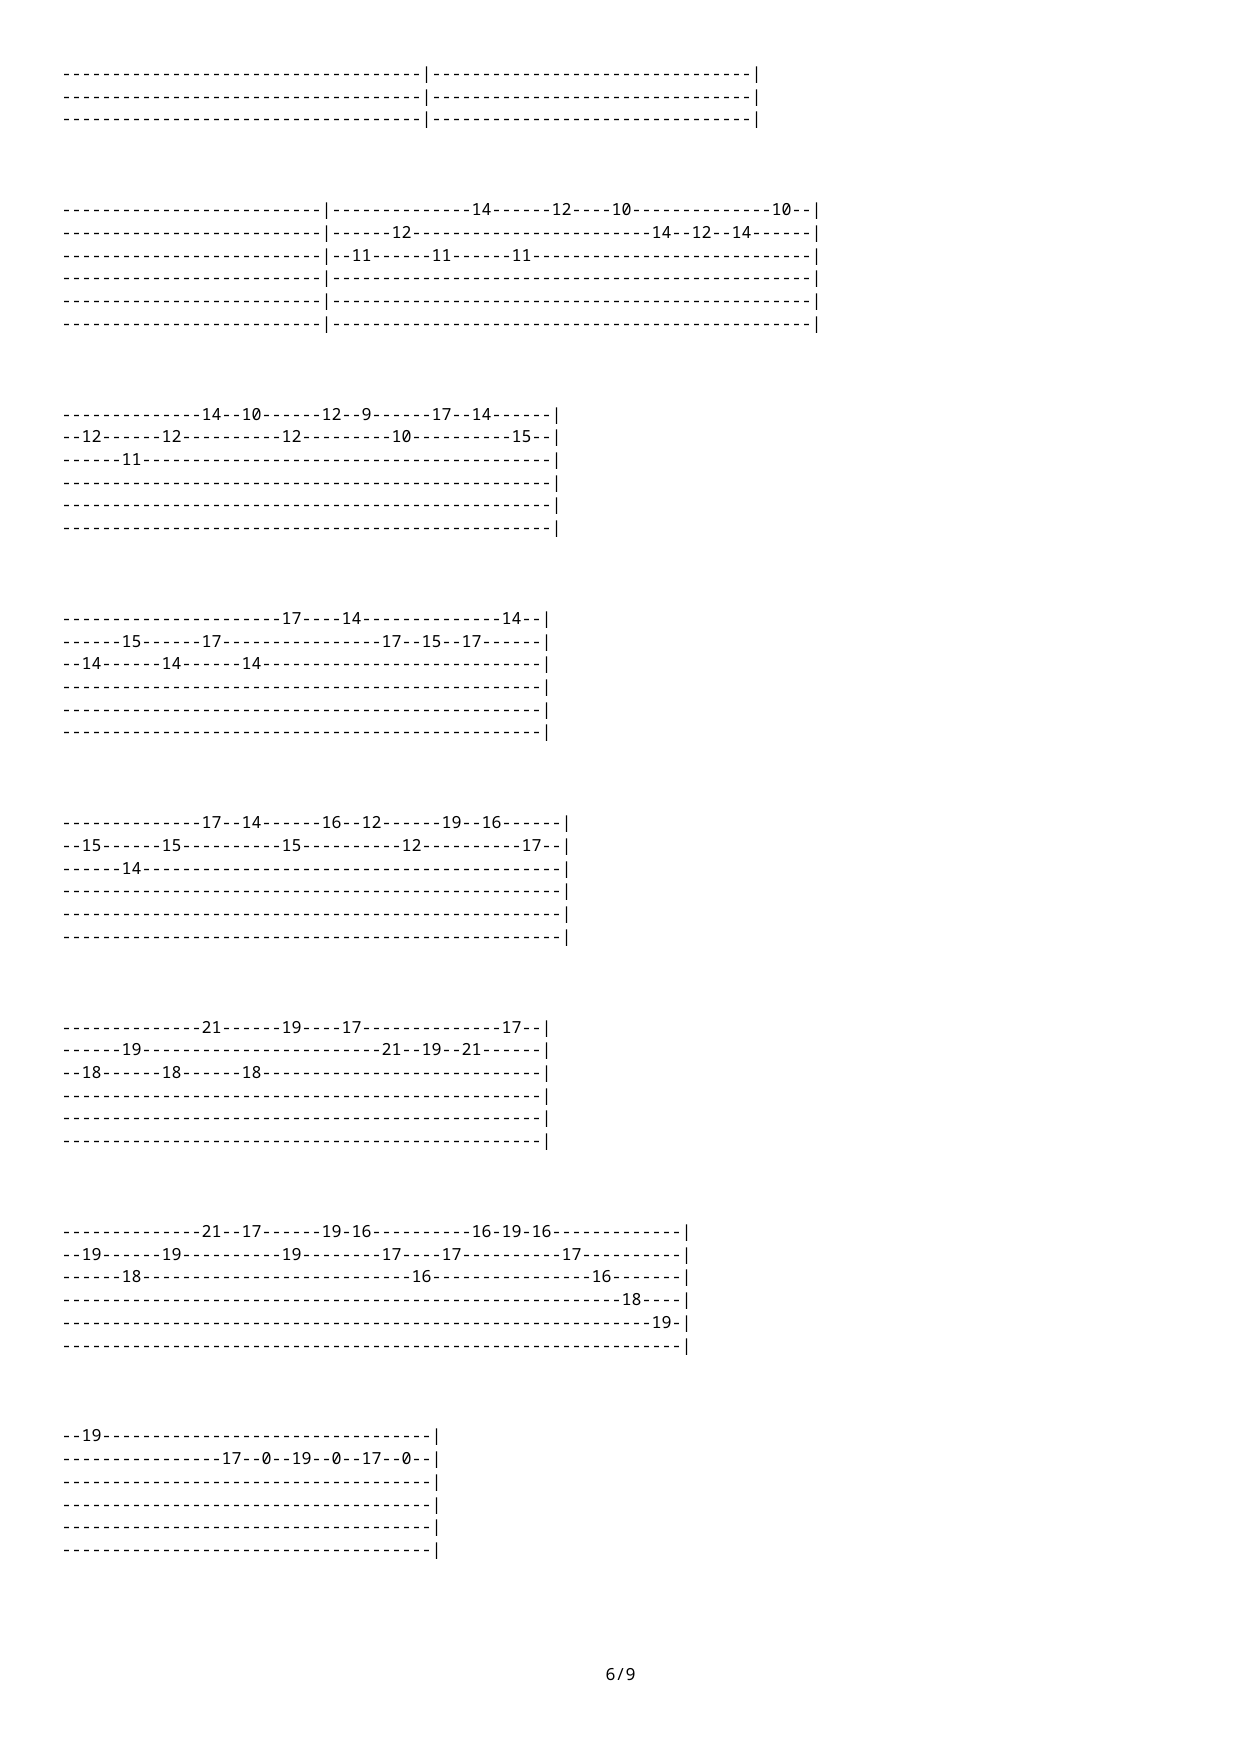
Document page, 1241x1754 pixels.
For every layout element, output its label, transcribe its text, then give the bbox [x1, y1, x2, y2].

text ------------------------------------|--------------------------------| [61, 84, 1179, 107]
text ------------------------------------------------| [61, 720, 1179, 743]
text ------------------------------------------------| [61, 1083, 1179, 1106]
text --19---------------------------------| [61, 1424, 1179, 1447]
text -------------------------------------| [61, 1515, 1179, 1537]
text ------19------------------------21--19--21------| [61, 1038, 1179, 1061]
text --------------17--14------16--12------19--16------| [61, 811, 1179, 833]
text -------------------------------------| [61, 1537, 1179, 1560]
text -------------------------------------| [61, 1469, 1179, 1492]
text --------------------------|------------------------------------------------| [61, 311, 1179, 334]
text --------------------------|------12------------------------14--12--14------| [61, 220, 1179, 243]
text --------------------------------------------------| [61, 879, 1179, 902]
text --------------------------|--------------14------12----10--------------10--| [61, 198, 1179, 220]
text ----------------------17----14--------------14--| [61, 606, 1179, 629]
text --------------21--17------19-16----------16-19-16-------------| [61, 1219, 1179, 1242]
text --------------21------19----17--------------17--| [61, 1015, 1179, 1038]
text ------15------17----------------17--15--17------| [61, 629, 1179, 652]
text --15------15----------15----------12----------17--| [61, 833, 1179, 856]
text --------------------------------------------------------18----| [61, 1288, 1179, 1310]
text --------------------------------------------------| [61, 924, 1179, 947]
text -------------------------------------------------| [61, 516, 1179, 538]
text -----------------------------------------------------------19-| [61, 1310, 1179, 1333]
text --------------14--10------12--9------17--14------| [61, 402, 1179, 425]
text ------------------------------------------------| [61, 1129, 1179, 1151]
text --------------------------|--11------11------11----------------------------| [61, 243, 1179, 266]
text --14------14------14----------------------------| [61, 652, 1179, 674]
text --12------12----------12---------10----------15--| [61, 425, 1179, 447]
text ------14------------------------------------------| [61, 856, 1179, 879]
text ------------------------------------|--------------------------------| [61, 61, 1179, 84]
text --------------------------------------------------------------| [61, 1333, 1179, 1356]
text ----------------17--0--19--0--17--0--| [61, 1447, 1179, 1469]
text --------------------------|------------------------------------------------| [61, 266, 1179, 288]
text ------------------------------------------------| [61, 697, 1179, 720]
text ------------------------------------------------| [61, 674, 1179, 697]
text --19------19----------19--------17----17----------17----------| [61, 1242, 1179, 1265]
text ------18---------------------------16----------------16-------| [61, 1265, 1179, 1288]
text --18------18------18----------------------------| [61, 1061, 1179, 1083]
text -------------------------------------------------| [61, 493, 1179, 516]
text -------------------------------------| [61, 1492, 1179, 1515]
text ------------------------------------|--------------------------------| [61, 107, 1179, 129]
text --------------------------|------------------------------------------------| [61, 288, 1179, 311]
text --------------------------------------------------| [61, 902, 1179, 924]
text ------11-----------------------------------------| [61, 447, 1179, 470]
text -------------------------------------------------| [61, 470, 1179, 493]
text ------------------------------------------------| [61, 1106, 1179, 1129]
